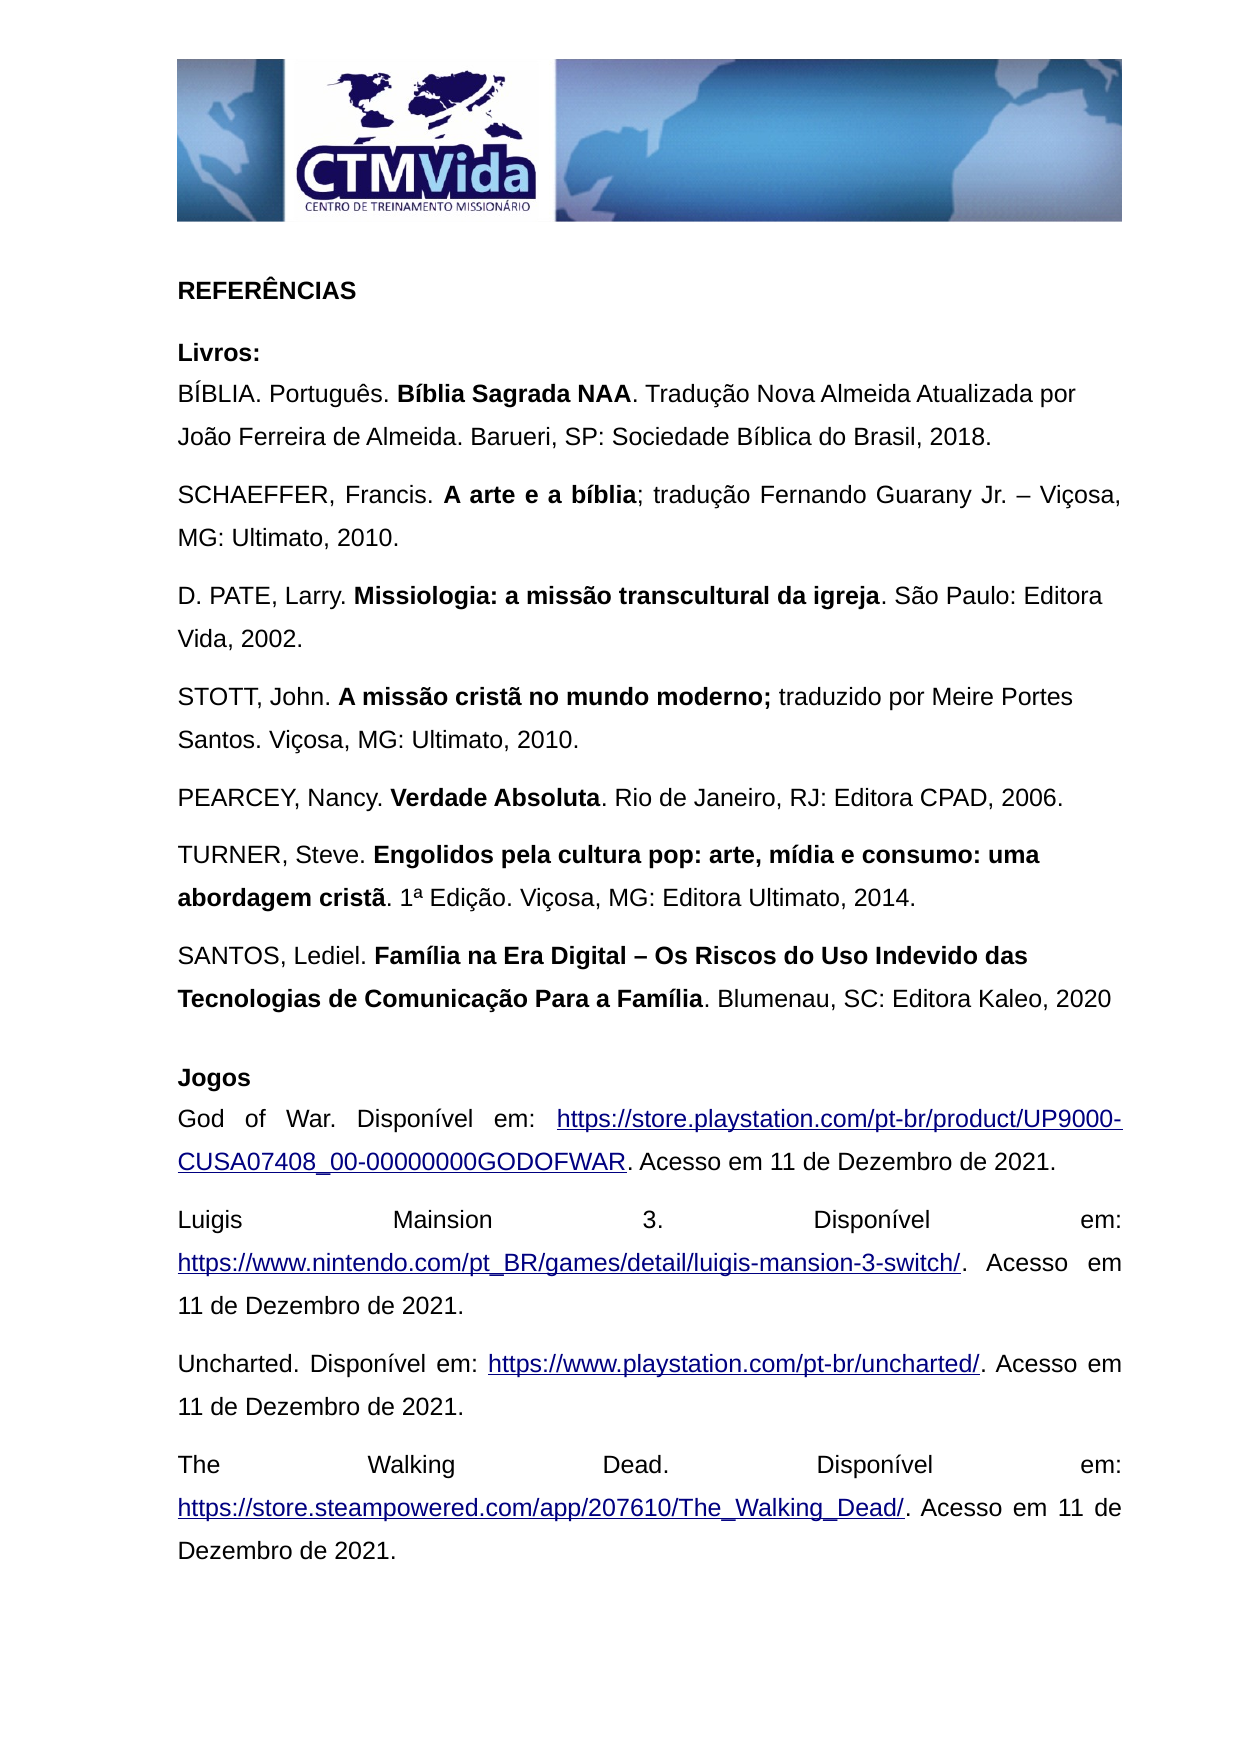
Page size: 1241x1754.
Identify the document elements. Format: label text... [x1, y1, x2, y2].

text SCHAEFFER, Francis. A arte e a bíblia; tradução Fernando Guarany Jr. – Viçosa, MG: Ultimato, 2010. [177, 480, 1122, 552]
text STOTT, John. A missão cristã no mundo moderno; traduzido por Meire Portes Santos. Viçosa, MG: Ultimato, 2010. [177, 682, 1122, 754]
text Luigis Mainsion 3. Disponível em: https://www.nintendo.com/pt_BR/games/detail/luigis-mansion-3-switch/. Acesso em 11 de Dezembro de 2021. [177, 1205, 1122, 1320]
text D. PATE, Larry. Missiologia: a missão transcultural da igreja. São Paulo: Editora Vida, 2002. [177, 581, 1122, 653]
subtitle Livros: [177, 338, 1122, 367]
text BÍBLIA. Português. Bíblia Sagrada NAA. Tradução Nova Almeida Atualizada por João Ferreira de Almeida. Barueri, SP: Sociedade Bíblica do Brasil, 2018. [177, 379, 1122, 451]
text God of War. Disponível em: https://store.playstation.com/pt-br/product/UP9000-CUSA07408_00-00000000GODOFWAR. Acesso em 11 de Dezembro de 2021. [177, 1104, 1122, 1176]
text TURNER, Steve. Engolidos pela cultura pop: arte, mídia e consumo: uma abordagem cristã. 1ª Edição. Viçosa, MG: Editora Ultimato, 2014. [177, 840, 1122, 912]
subtitle REFERÊNCIAS [177, 276, 1122, 305]
text Uncharted. Disponível em: https://www.playstation.com/pt-br/uncharted/. Acesso em 11 de Dezembro de 2021. [177, 1349, 1122, 1421]
text The Walking Dead. Disponível em: https://store.steampowered.com/app/207610/The_Walking_Dead/. Acesso em 11 de Dezembro de 2021. [177, 1450, 1122, 1565]
text SANTOS, Lediel. Família na Era Digital – Os Riscos do Uso Indevido das Tecnologias de Comunicação Para a Família. Blumenau, SC: Editora Kaleo, 2020 [177, 941, 1122, 1013]
picture [177, 59, 1122, 222]
text PEARCEY, Nancy. Verdade Absoluta. Rio de Janeiro, RJ: Editora CPAD, 2006. [177, 783, 1122, 811]
subtitle Jogos [177, 1063, 1122, 1092]
